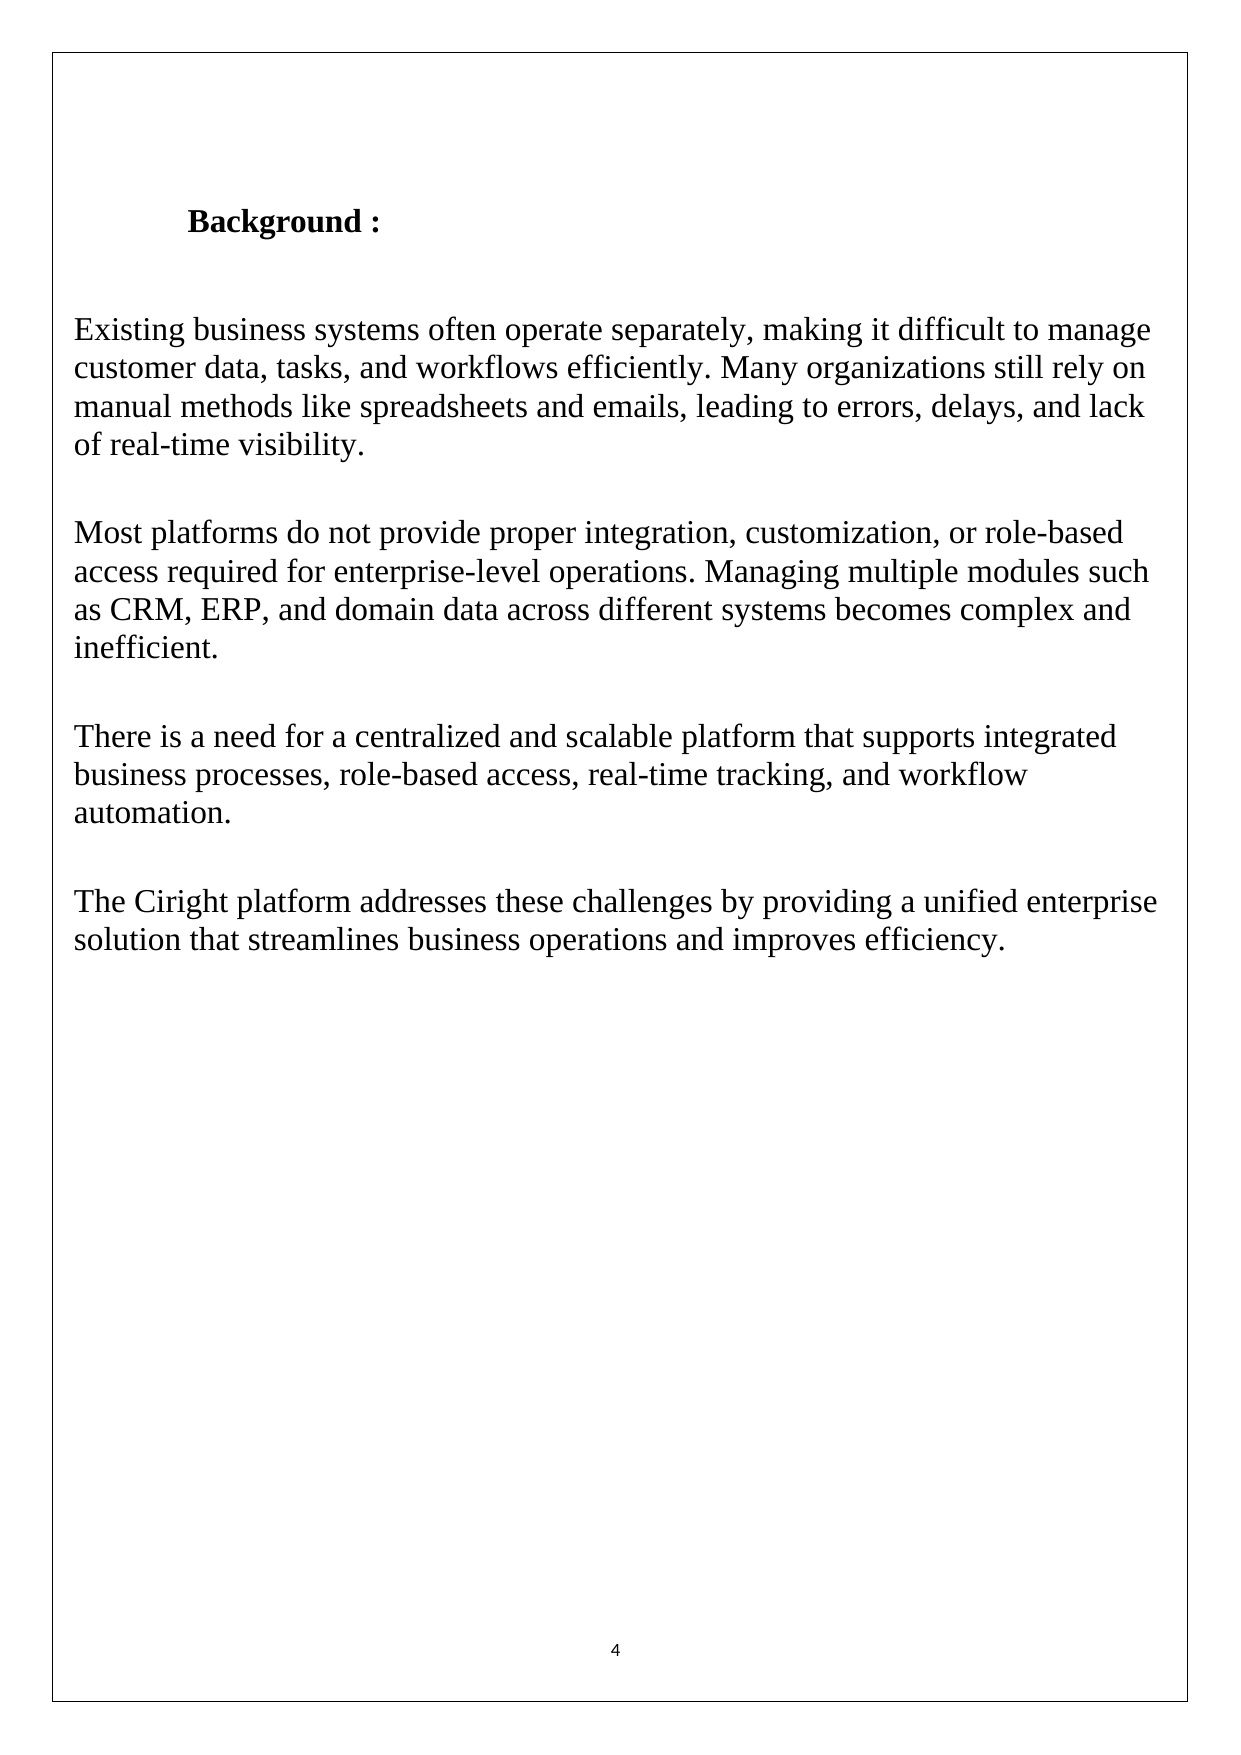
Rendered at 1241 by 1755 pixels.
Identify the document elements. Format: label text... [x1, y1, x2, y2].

text There is a need for a centralized and scalable platform that supports integrated business processes, role-based access, real-time tracking, and workflow automation. [74, 716, 1167, 831]
text Most platforms do not provide proper integration, customization, or role-based access required for enterprise-level operations. Managing multiple modules such as CRM, ERP, and domain data across different systems becomes complex and inefficient. [74, 513, 1167, 666]
text Existing business systems often operate separately, making it difficult to manage customer data, tasks, and workflows efficiently. Many organizations still rely on manual methods like spreadsheets and emails, leading to errors, delays, and lack of real-time visibility. [74, 309, 1167, 463]
text Background : [187, 201, 1167, 239]
text The Ciright platform addresses these challenges by providing a unified enterprise solution that streamlines business operations and improves efficiency. [74, 881, 1167, 958]
